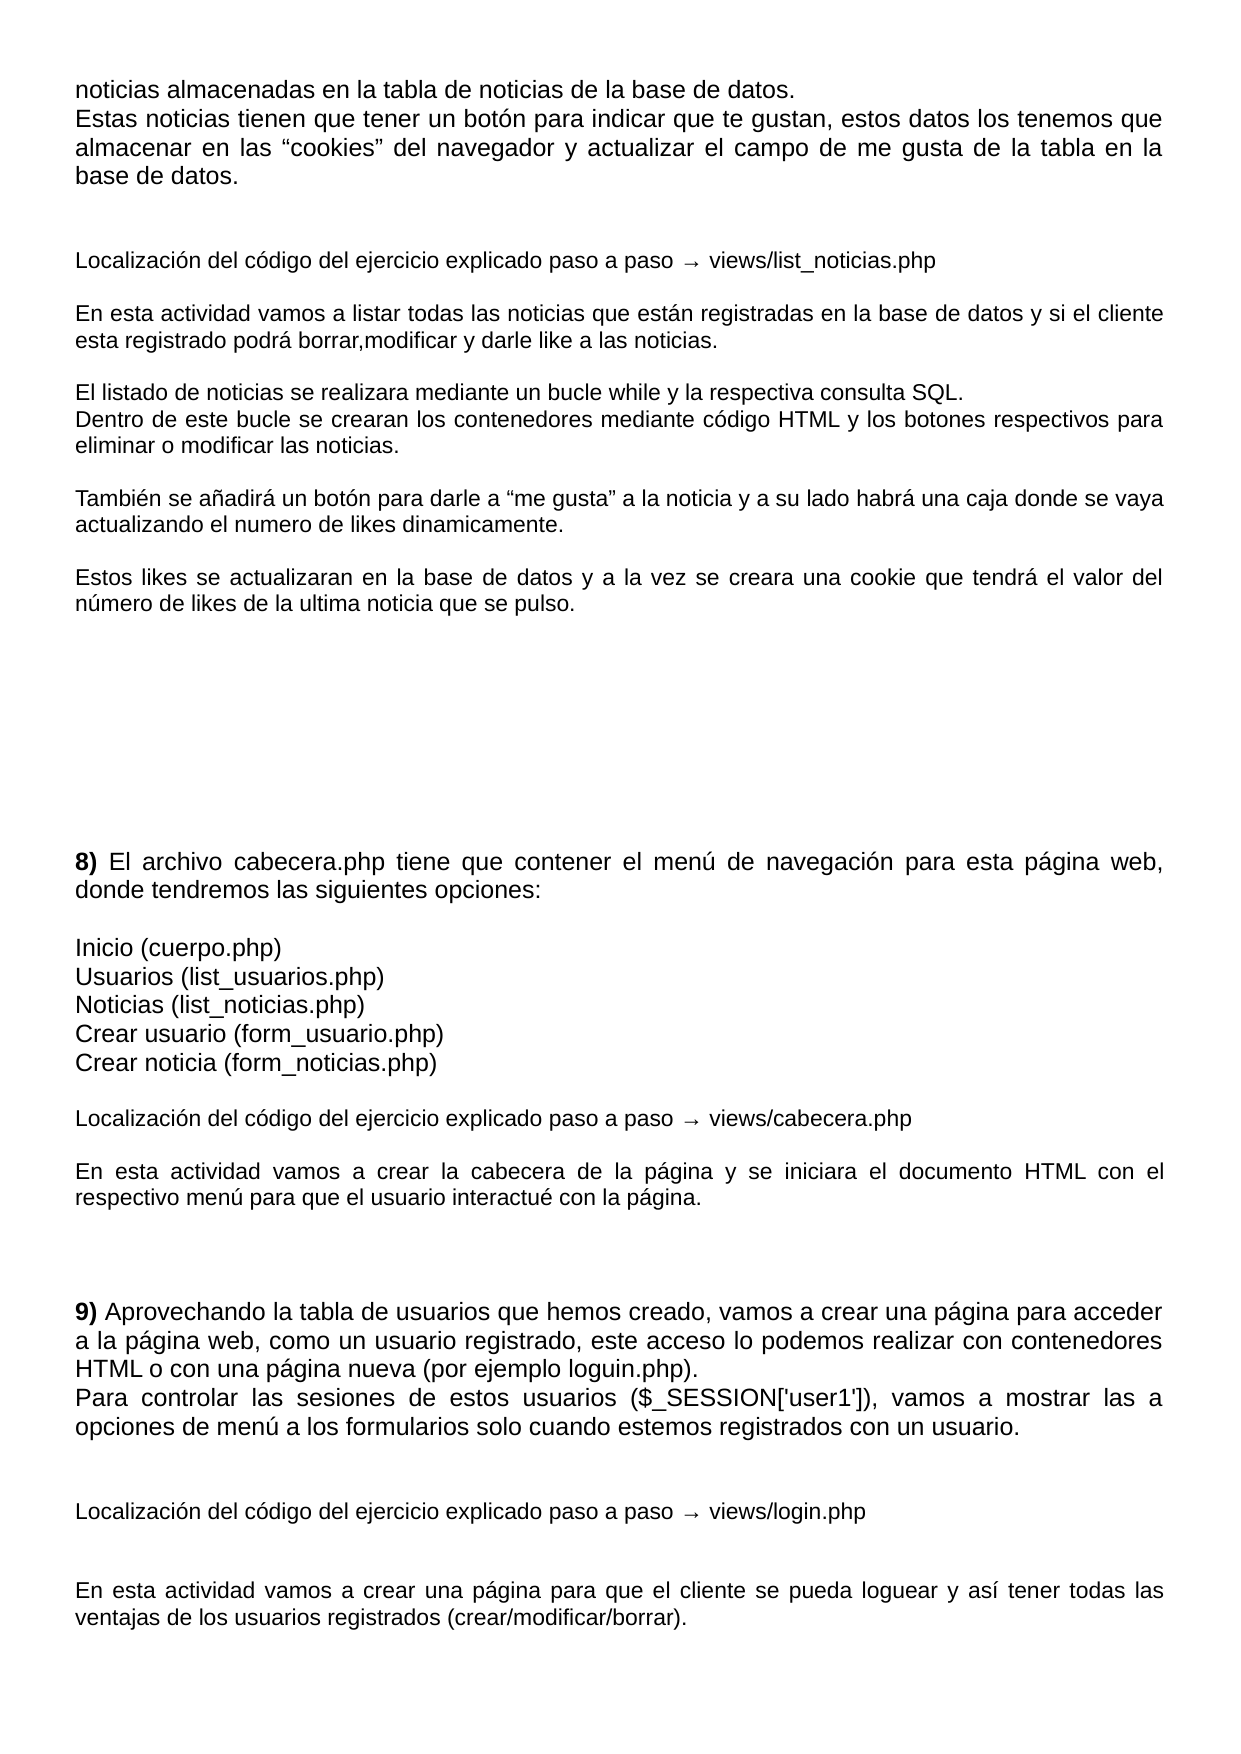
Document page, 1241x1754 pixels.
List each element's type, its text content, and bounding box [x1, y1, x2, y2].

text Inicio (cuerpo.php) [75, 933, 1165, 961]
text Localización del código del ejercicio explicado paso a paso → views/list_noticias.php [75, 247, 1165, 274]
text También se añadirá un botón para darle a “me gusta” a la noticia y a su lado habrá una caja donde se vaya actualizando el numero de likes dinamicamente. [75, 485, 1165, 537]
text Crear noticia (form_noticias.php) [75, 1048, 1165, 1076]
text Noticias (list_noticias.php) [75, 990, 1165, 1019]
text Usuarios (list_usuarios.php) [75, 961, 1165, 990]
text Localización del código del ejercicio explicado paso a paso → views/login.php [75, 1498, 1165, 1524]
text En esta actividad vamos a crear la cabecera de la página y se iniciara el documento HTML con el respectivo menú para que el usuario interactué con la página. [75, 1158, 1165, 1211]
text 8) El archivo cabecera.php tiene que contener el menú de navegación para esta página web, donde tendremos las siguientes opciones: [75, 846, 1165, 904]
text Crear usuario (form_usuario.php) [75, 1019, 1165, 1048]
text Estos likes se actualizaran en la base de datos y a la vez se creara una cookie que tendrá el valor del número de likes de la ultima noticia que se pulso. [75, 564, 1165, 616]
text El listado de noticias se realizara mediante un bucle while y la respectiva consulta SQL. [75, 379, 1165, 406]
text noticias almacenadas en la tabla de noticias de la base de datos. [75, 75, 1165, 104]
text Localización del código del ejercicio explicado paso a paso → views/cabecera.php [75, 1105, 1165, 1132]
text Estas noticias tienen que tener un botón para indicar que te gustan, estos datos los tenemos que almacenar en las “cookies” del navegador y actualizar el campo de me gusta de la tabla en la base de datos. [75, 104, 1165, 190]
text En esta actividad vamos a listar todas las noticias que están registradas en la base de datos y si el cliente esta registrado podrá borrar,modificar y darle like a las noticias. [75, 300, 1165, 353]
text 9) Aprovechando la tabla de usuarios que hemos creado, vamos a crear una página para acceder a la página web, como un usuario registrado, este acceso lo podemos realizar con contenedores HTML o con una página nueva (por ejemplo loguin.php). [75, 1297, 1165, 1383]
text Para controlar las sesiones de estos usuarios ($_SESSION['user1']), vamos a mostrar las a opciones de menú a los formularios solo cuando estemos registrados con un usuario. [75, 1383, 1165, 1441]
text En esta actividad vamos a crear una página para que el cliente se pueda loguear y así tener todas las ventajas de los usuarios registrados (crear/modificar/borrar). [75, 1577, 1165, 1630]
text Dentro de este bucle se crearan los contenedores mediante código HTML y los botones respectivos para eliminar o modificar las noticias. [75, 406, 1165, 458]
